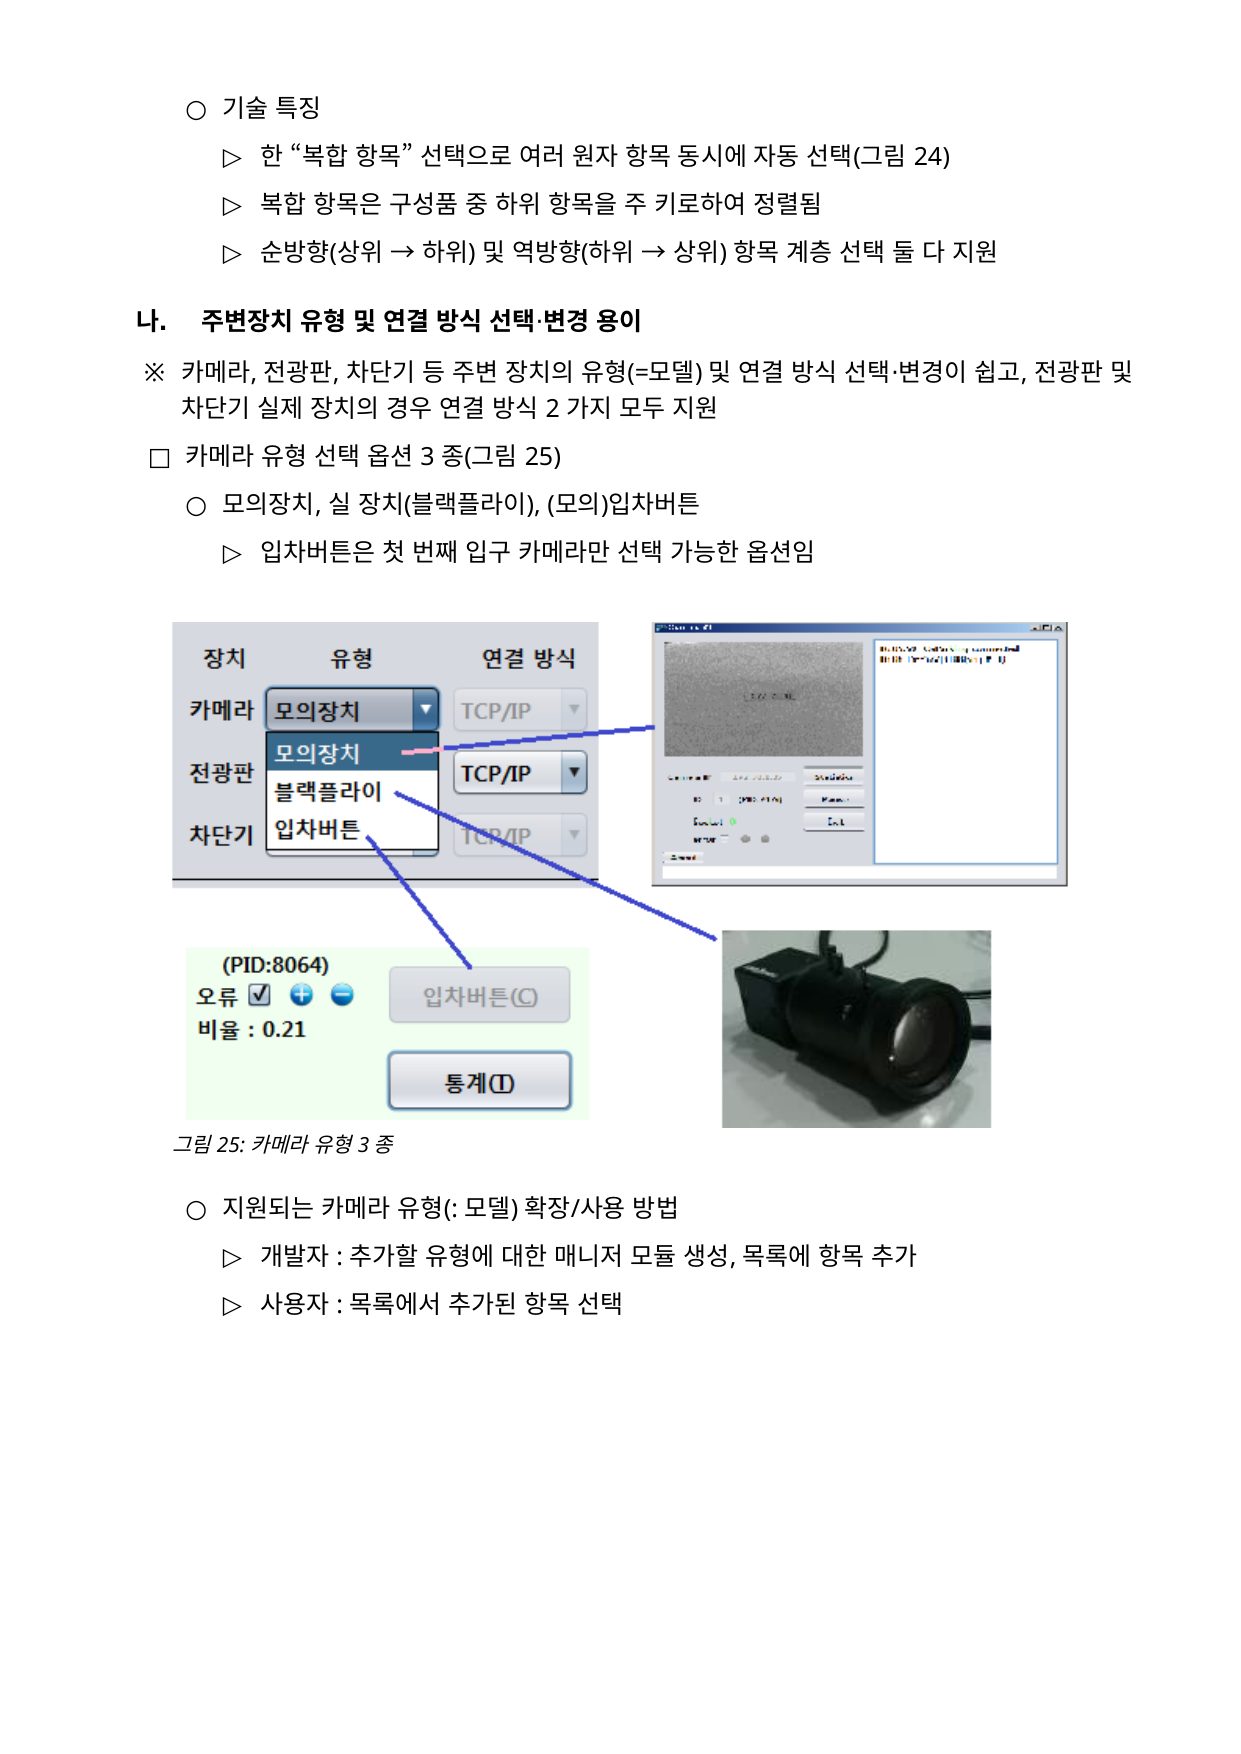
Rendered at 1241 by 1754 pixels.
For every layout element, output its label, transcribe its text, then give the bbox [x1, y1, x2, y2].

list 개발자 : 추가할 유형에 대한 매니저 모듈 생성, 목록에 항목 추가 [223, 1236, 1134, 1273]
list 그림 25: 카메라 유형 3종 [172, 1128, 1068, 1159]
picture [172, 622, 1068, 1128]
list 한 “복합 항목” 선택으로 여러 원자 항목 동시에 자동 선택(그림 24) [223, 137, 1134, 173]
list 입차버튼은 첫 번째 입구 카메라만 선택 가능한 옵션임 [223, 532, 1134, 569]
list 모의장치, 실 장치(블랙플라이), (모의)입차버튼 [185, 484, 1134, 521]
list 복합 항목은 구성품 중 하위 항목을 주 키로하여 정렬됨 [223, 185, 1134, 221]
list 지원되는 카메라 유형(: 모델) 확장/사용 방법 [172, 580, 1134, 1225]
subtitle 주변장치 유형 및 연결 방식 선택⋅변경 용이 [136, 302, 1134, 338]
list 순방향(상위 → 하위) 및 역방향(하위 → 상위) 항목 계층 선택 둘 다 지원 [223, 233, 1134, 269]
list 기술 특징 [185, 89, 1134, 125]
list 카메라 유형 선택 옵션 3 종(그림 25) [148, 436, 1134, 473]
list 사용자 : 목록에서 추가된 항목 선택 [223, 1284, 1134, 1321]
list 카메라, 전광판, 차단기 등 주변 장치의 유형(=모델) 및 연결 방식 선택⋅변경이 쉽고, 전광판 및 차단기 실제 장치의 경우 연결 방식 2 가지 모두 지원 [144, 352, 1134, 424]
